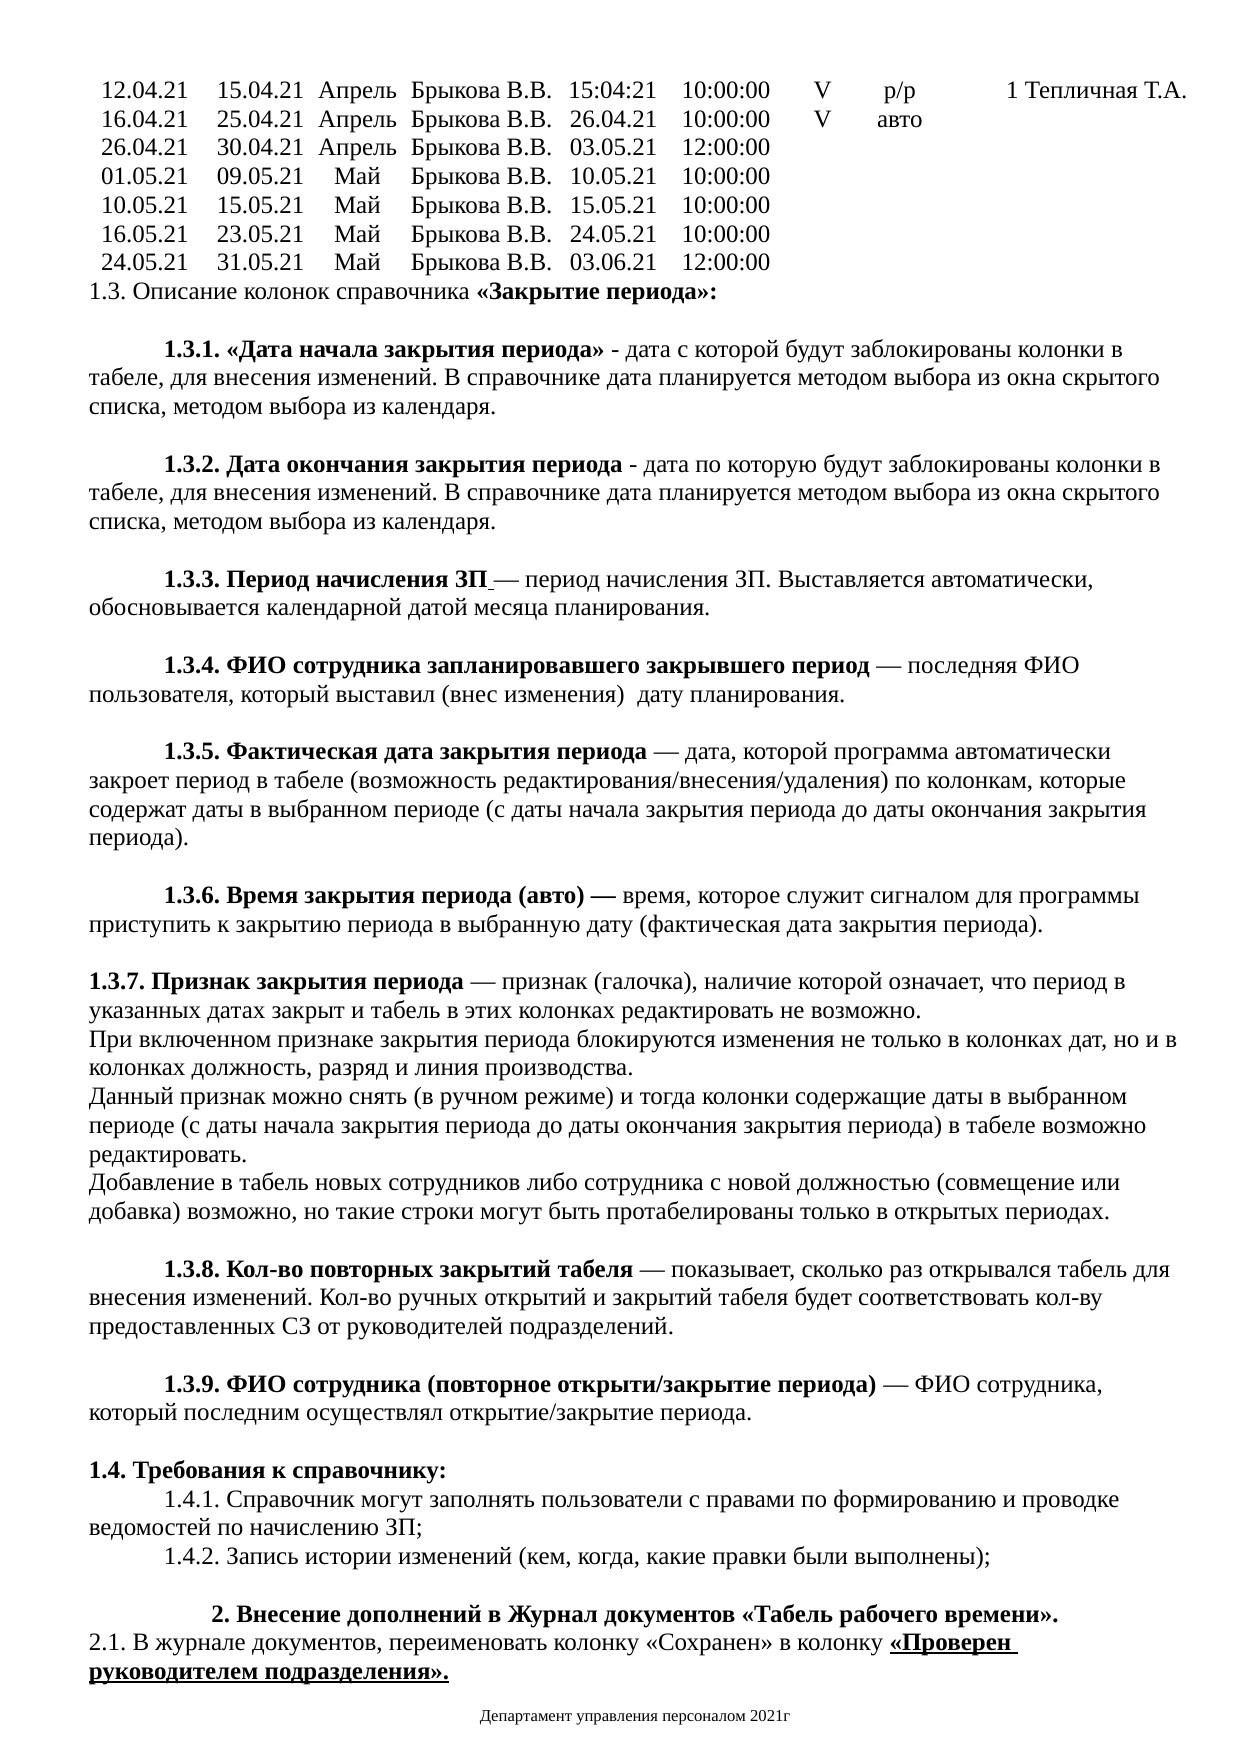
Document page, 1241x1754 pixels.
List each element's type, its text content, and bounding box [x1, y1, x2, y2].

table_cell Апрель [307, 75, 407, 104]
table_cell 03.05.21 [560, 133, 660, 161]
table_cell [1021, 161, 1204, 190]
table_cell Брыкова В.В. [408, 190, 560, 219]
table_cell Тепличная Т.А. [1021, 75, 1204, 104]
table_cell [853, 133, 946, 161]
table_cell 15.05.21 [560, 190, 660, 219]
table_cell 12.04.21 [89, 75, 191, 104]
table_cell 16.05.21 [89, 219, 191, 247]
table_cell [1021, 104, 1204, 132]
text 1.4.2. Запись истории изменений (кем, когда, какие правки были выполнены); [88, 1541, 1181, 1570]
table_cell 10:00:00 [660, 75, 773, 104]
table_cell 25.04.21 [191, 104, 307, 132]
table_cell Май [307, 248, 407, 276]
table_cell [853, 248, 946, 276]
table_cell 1 [946, 75, 1021, 104]
text 1.3. Описание колонок справочника «Закрытие периода»: [88, 276, 1181, 305]
table_cell [946, 104, 1021, 132]
table_cell 10:00:00 [660, 219, 773, 247]
table_cell [946, 248, 1021, 276]
table_cell Брыкова В.В. [408, 248, 560, 276]
table_cell 01.05.21 [89, 161, 191, 190]
table_cell V [773, 104, 853, 132]
table_cell [773, 248, 853, 276]
table_cell [1021, 190, 1204, 219]
table_cell [1021, 219, 1204, 247]
table_cell Май [307, 161, 407, 190]
table_cell 10:00:00 [660, 104, 773, 132]
table_cell [773, 161, 853, 190]
table_cell авто [853, 104, 946, 132]
table_cell 15:04:21 [560, 75, 660, 104]
table_cell 10:00:00 [660, 161, 773, 190]
table_cell [946, 190, 1021, 219]
text Добавление в табель новых сотрудников либо сотрудника с новой должностью (совмещение или добавка) возможно, но такие строки могут быть протабелированы только в открытых периодах. [88, 1167, 1181, 1225]
table_cell Апрель [307, 133, 407, 161]
table_cell Брыкова В.В. [408, 133, 560, 161]
text 1.3.1. «Дата начала закрытия периода» - дата с которой будут заблокированы колонки в табеле, для внесения изменений. В справочнике дата планируется методом выбора из окна скрытого списка, методом выбора из календаря. [88, 334, 1181, 420]
table_cell 10:00:00 [660, 190, 773, 219]
text 1.3.7. Признак закрытия периода — признак (галочка), наличие которой означает, что период в указанных датах закрыт и табель в этих колонках редактировать не возможно. [88, 966, 1181, 1024]
text 1.3.3. Период начисления ЗП — период начисления ЗП. Выставляется автоматически, обосновывается календарной датой месяца планирования. [88, 564, 1181, 621]
table_cell V [773, 75, 853, 104]
table_cell Брыкова В.В. [408, 219, 560, 247]
text 1.3.9. ФИО сотрудника (повторное открыти/закрытие периода) — ФИО сотрудника, который последним осуществлял открытие/закрытие периода. [88, 1369, 1181, 1426]
table_cell [1021, 248, 1204, 276]
table_cell [853, 161, 946, 190]
table_cell Брыкова В.В. [408, 161, 560, 190]
table_cell 10.05.21 [560, 161, 660, 190]
table_cell 15.05.21 [191, 190, 307, 219]
table_cell [853, 219, 946, 247]
table_cell 24.05.21 [89, 248, 191, 276]
table_cell 16.04.21 [89, 104, 191, 132]
table_cell Брыкова В.В. [408, 75, 560, 104]
table_cell 23.05.21 [191, 219, 307, 247]
table_cell [773, 219, 853, 247]
table_cell [773, 133, 853, 161]
table_cell Май [307, 190, 407, 219]
table_cell 30.04.21 [191, 133, 307, 161]
table_cell [946, 219, 1021, 247]
text 1.3.8. Кол-во повторных закрытий табеля — показывает, сколько раз открывался табель для внесения изменений. Кол-во ручных открытий и закрытий табеля будет соответствовать кол-ву предоставленных СЗ от руководителей подразделений. [88, 1254, 1181, 1340]
table_cell [946, 161, 1021, 190]
table_cell 12:00:00 [660, 133, 773, 161]
table_cell 12:00:00 [660, 248, 773, 276]
table_cell Май [307, 219, 407, 247]
text 2. Внесение дополнений в Журнал документов «Табель рабочего времени». [88, 1599, 1181, 1627]
text 1.3.4. ФИО сотрудника запланировавшего закрывшего период — последняя ФИО пользователя, который выставил (внес изменения) дату планирования. [88, 650, 1181, 707]
table_cell р/р [853, 75, 946, 104]
table_cell 10.05.21 [89, 190, 191, 219]
text 1.4. Требования к справочнику: [88, 1455, 1181, 1484]
text 2.1. В журнале документов, переименовать колонку «Сохранен» в колонку «Проверен руководителем подразделения». [88, 1627, 1181, 1685]
table_cell 03.06.21 [560, 248, 660, 276]
text Данный признак можно снять (в ручном режиме) и тогда колонки содержащие даты в выбранном периоде (с даты начала закрытия периода до даты окончания закрытия периода) в табеле возможно редактировать. [88, 1081, 1181, 1167]
table_cell 15.04.21 [191, 75, 307, 104]
table_cell [946, 133, 1021, 161]
table_cell Брыкова В.В. [408, 104, 560, 132]
text 1.4.1. Справочник могут заполнять пользователи с правами по формированию и проводке ведомостей по начислению ЗП; [88, 1484, 1181, 1541]
table_cell [1021, 133, 1204, 161]
text 1.3.2. Дата окончания закрытия периода - дата по которую будут заблокированы колонки в табеле, для внесения изменений. В справочнике дата планируется методом выбора из окна скрытого списка, методом выбора из календаря. [88, 449, 1181, 535]
table_cell 26.04.21 [89, 133, 191, 161]
table_cell 31.05.21 [191, 248, 307, 276]
table_cell 26.04.21 [560, 104, 660, 132]
text При включенном признаке закрытия периода блокируются изменения не только в колонках дат, но и в колонках должность, разряд и линия производства. [88, 1024, 1181, 1081]
table_cell 24.05.21 [560, 219, 660, 247]
table_cell [773, 190, 853, 219]
table_cell 09.05.21 [191, 161, 307, 190]
table_cell [853, 190, 946, 219]
table_cell Апрель [307, 104, 407, 132]
text 1.3.6. Время закрытия периода (авто) — время, которое служит сигналом для программы приступить к закрытию периода в выбранную дату (фактическая дата закрытия периода). [88, 880, 1181, 937]
text 1.3.5. Фактическая дата закрытия периода — дата, которой программа автоматически закроет период в табеле (возможность редактирования/внесения/удаления) по колонкам, которые содержат даты в выбранном периоде (с даты начала закрытия периода до даты окончания закрытия периода). [88, 736, 1181, 851]
